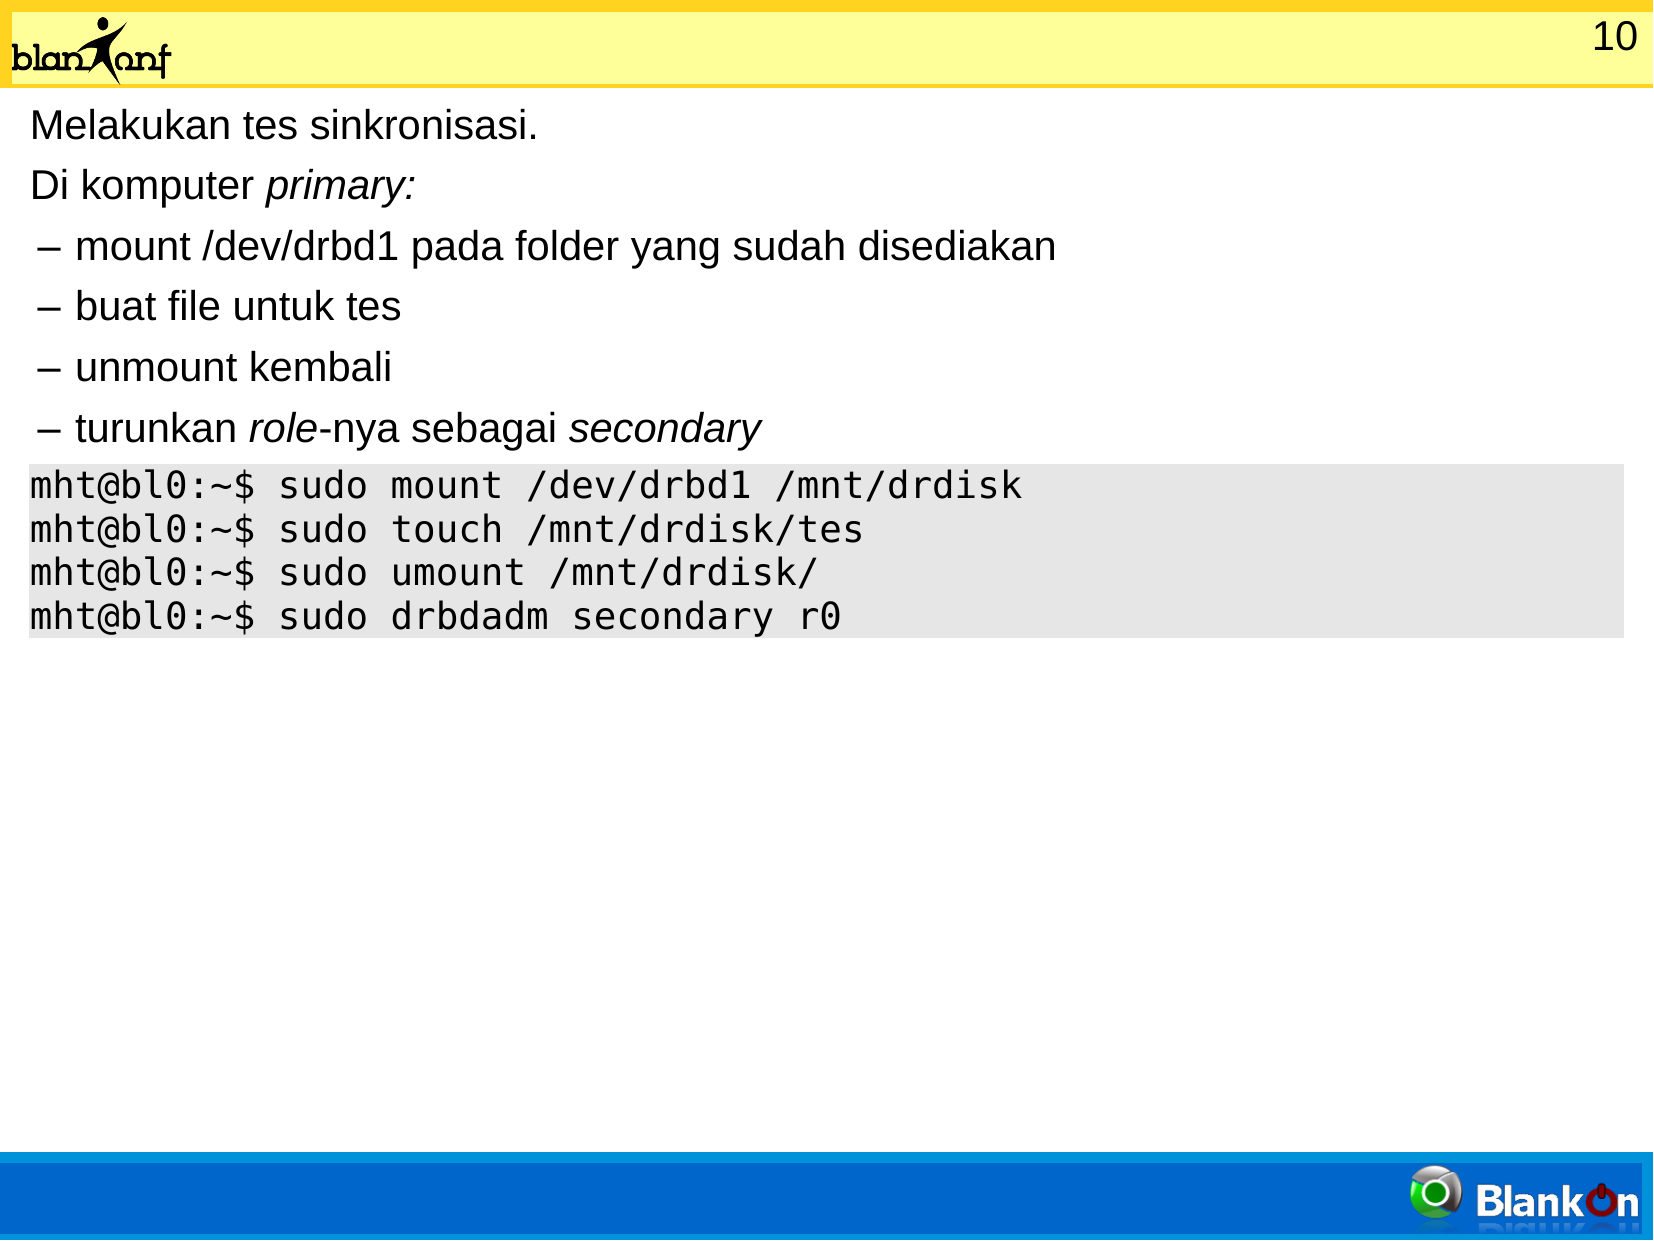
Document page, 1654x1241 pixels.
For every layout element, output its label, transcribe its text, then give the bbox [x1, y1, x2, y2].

picture [1405, 1164, 1641, 1233]
list turunkan role-nya sebagai secondary [37, 403, 1653, 451]
text mht@bl0:~$ sudo umount /mnt/drdisk/ [29, 551, 1624, 594]
text Melakukan tes sinkronisasi. [29, 100, 1624, 148]
list unmount kembali [37, 342, 1653, 391]
text Di komputer primary: [29, 161, 1624, 209]
text mht@bl0:~$ sudo drbdadm secondary r0 [29, 594, 1624, 638]
text mht@bl0:~$ sudo mount /dev/drbd1 /mnt/drdisk [29, 464, 1624, 507]
picture [11, 17, 172, 85]
list buat file untuk tes [37, 282, 1653, 330]
text mht@bl0:~$ sudo touch /mnt/drdisk/tes [29, 507, 1624, 551]
list mount /dev/drbd1 pada folder yang sudah disediakan [37, 221, 1653, 269]
